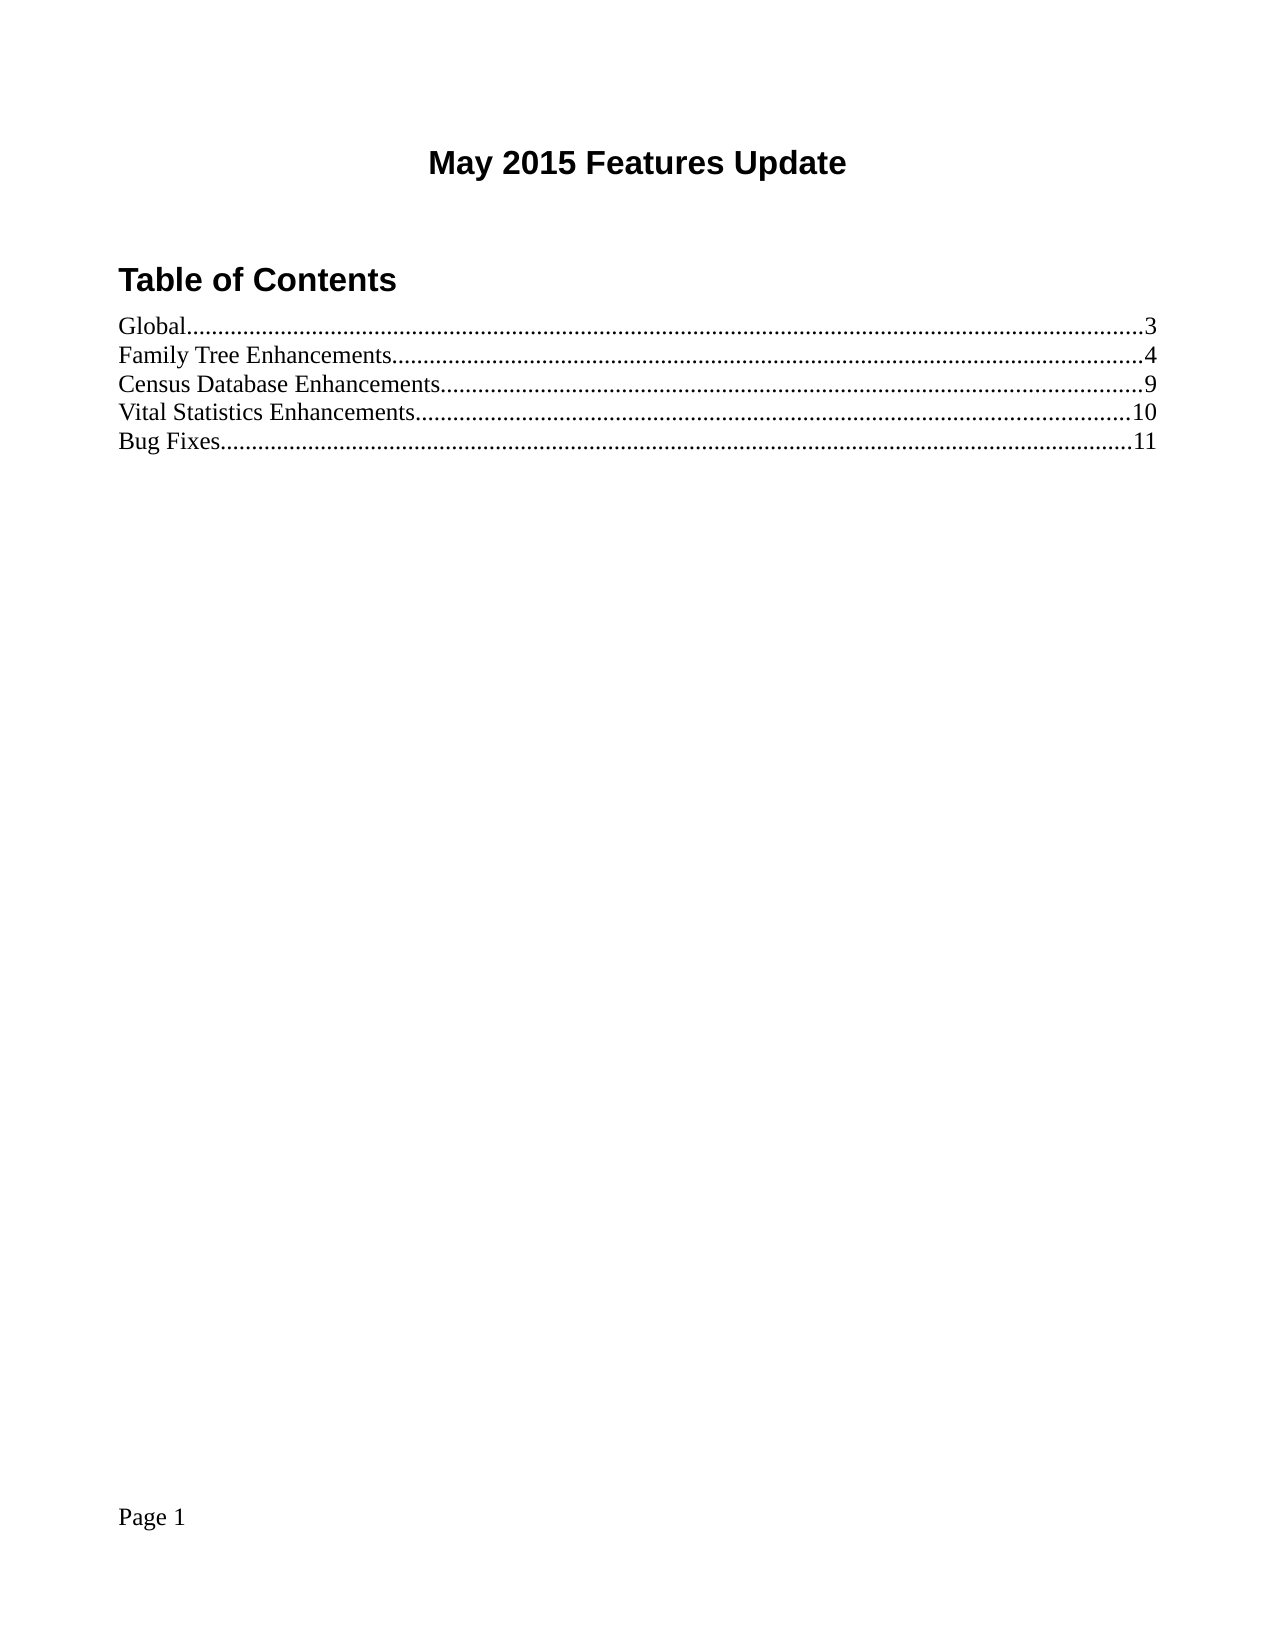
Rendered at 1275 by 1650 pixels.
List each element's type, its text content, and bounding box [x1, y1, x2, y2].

text Census Database Enhancements 9 [118, 369, 1157, 397]
subtitle Table of Contents [118, 260, 1157, 299]
text Bug Fixes 11 [118, 426, 1157, 455]
subtitle May 2015 Features Update [118, 143, 1157, 182]
text Global 3 [118, 311, 1157, 340]
text Vital Statistics Enhancements 10 [118, 397, 1157, 426]
text Family Tree Enhancements 4 [118, 340, 1157, 369]
